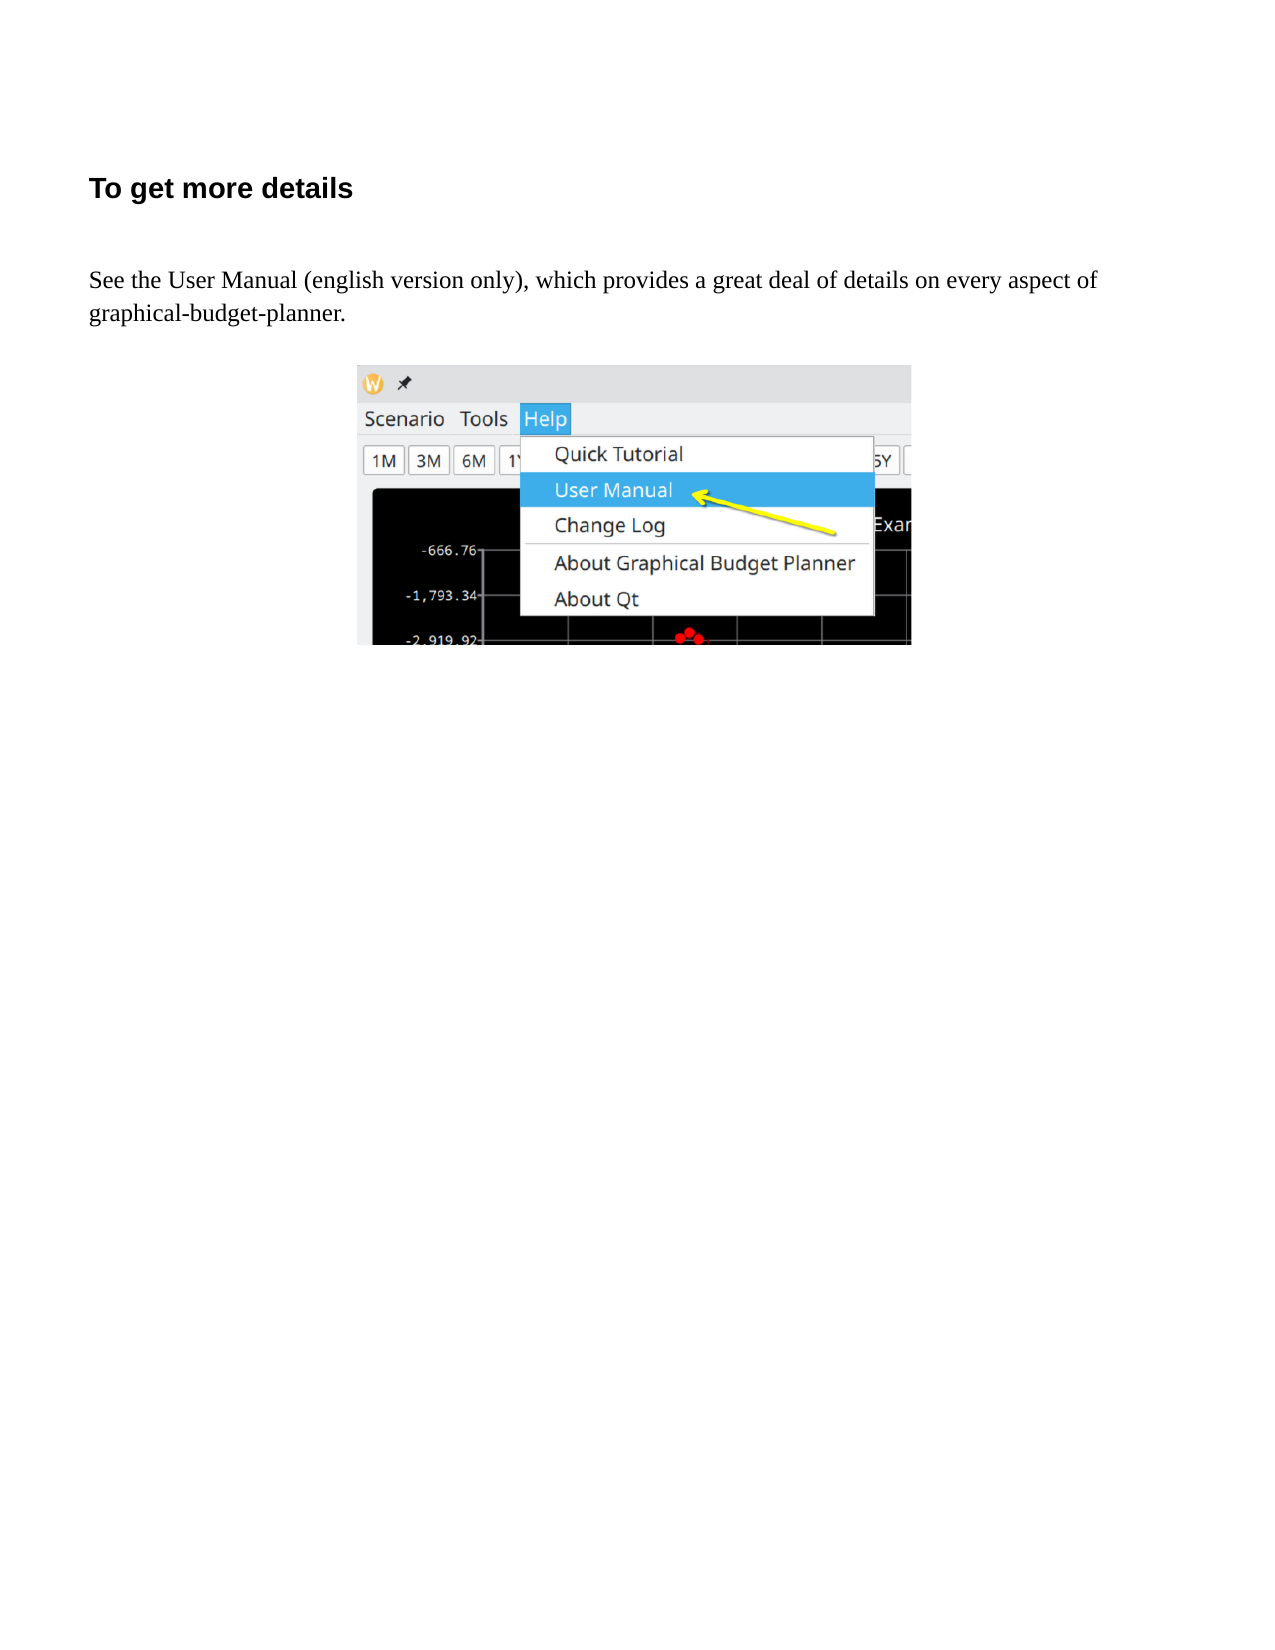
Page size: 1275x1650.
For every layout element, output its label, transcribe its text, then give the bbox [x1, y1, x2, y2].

subtitle To get more details [88, 171, 1186, 204]
picture [357, 365, 912, 645]
text See the User Manual (english version only), which provides a great deal of details on every aspect of graphical-budget-planner. [88, 265, 1186, 326]
